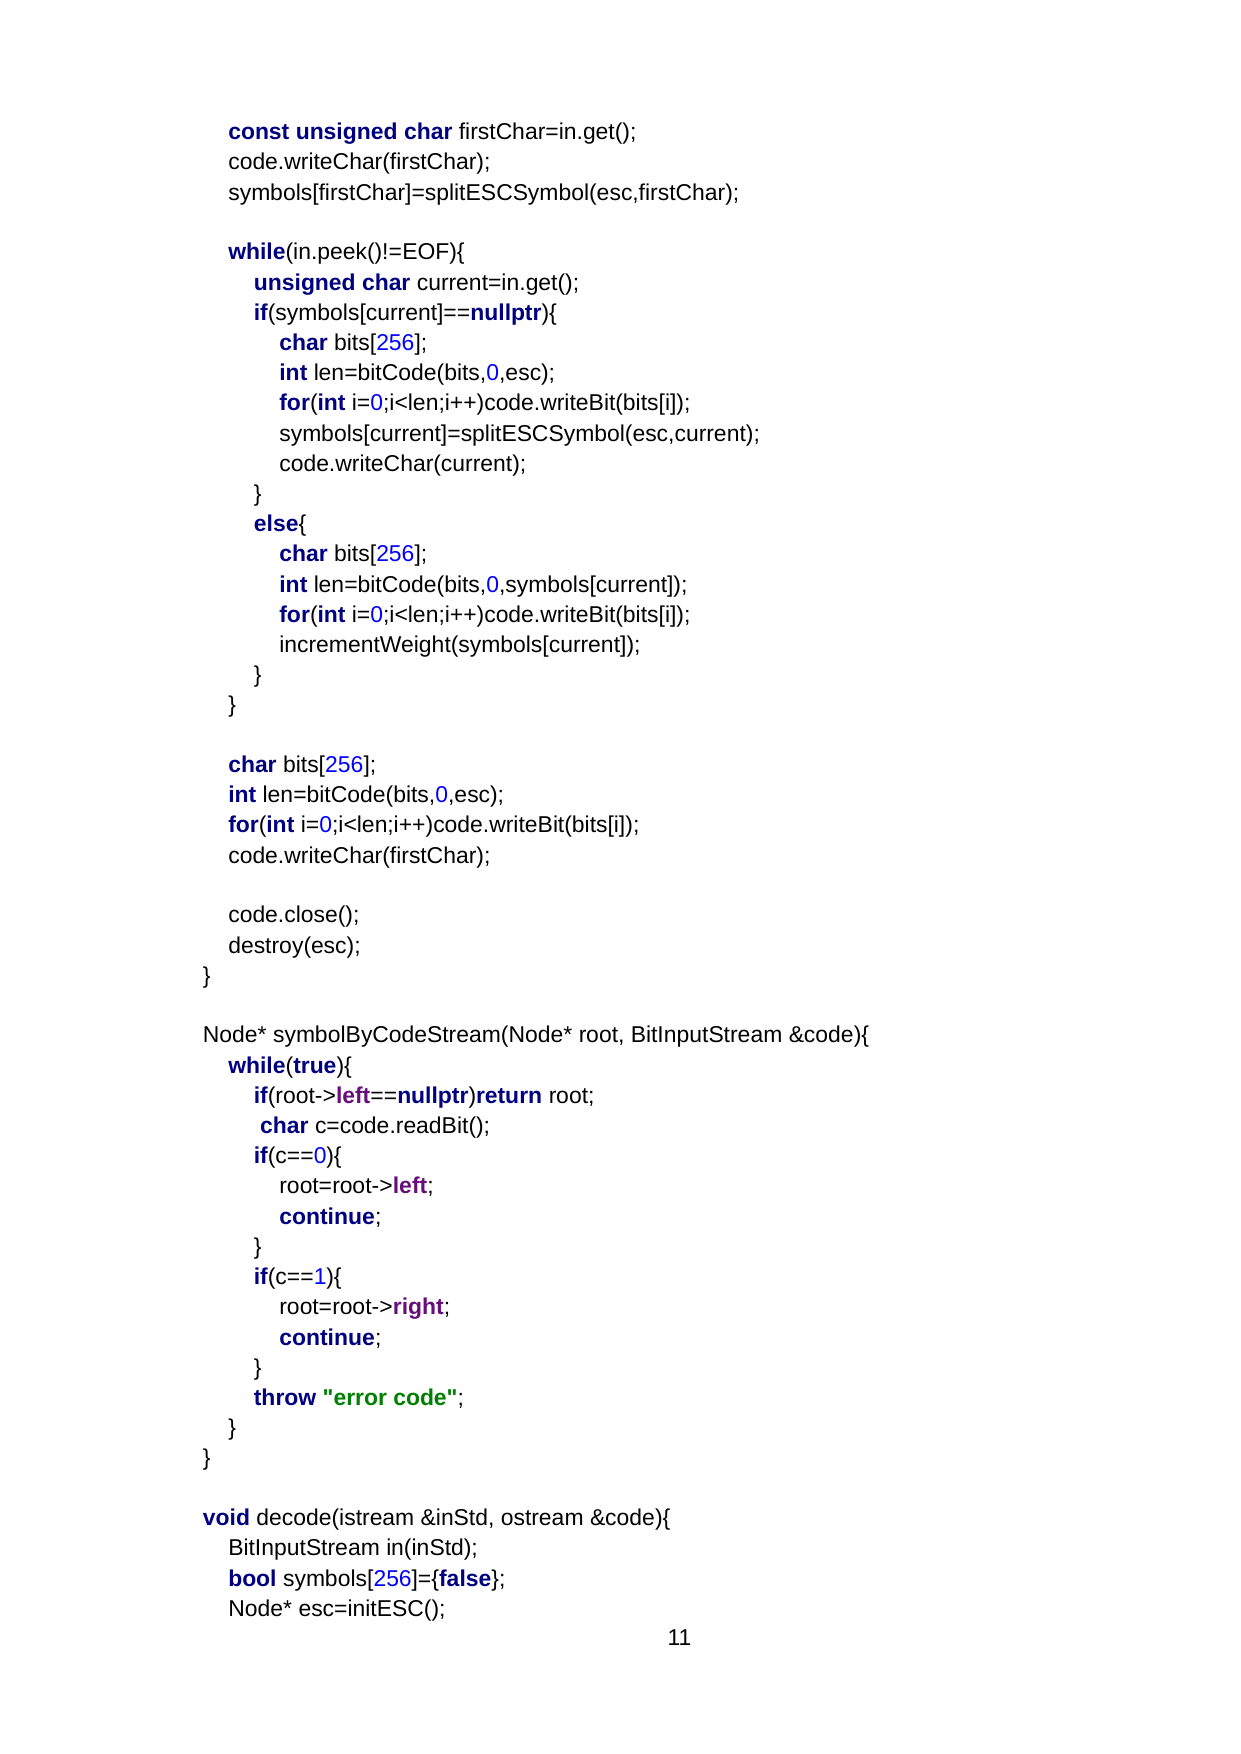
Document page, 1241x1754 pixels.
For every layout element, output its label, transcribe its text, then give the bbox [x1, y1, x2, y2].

text Node* esc=initESC(); [177, 1595, 1181, 1621]
text throw "error code"; [177, 1384, 1181, 1410]
text bool symbols[256]={false}; [177, 1564, 1181, 1591]
text symbols[current]=splitESCSymbol(esc,current); [177, 419, 1181, 446]
text unsigned char current=in.get(); [177, 268, 1181, 295]
text char bits[256]; [177, 540, 1181, 567]
text while(true){ [177, 1052, 1181, 1078]
text symbols[firstChar]=splitESCSymbol(esc,firstChar); [177, 178, 1181, 205]
text for(int i=0;i<len;i++)code.writeBit(bits[i]); [177, 389, 1181, 416]
text } [177, 691, 1181, 718]
text void decode(istream &inStd, ostream &code){ [177, 1504, 1181, 1530]
text } [177, 962, 1181, 988]
text int len=bitCode(bits,0,esc); [177, 359, 1181, 385]
text char c=code.readBit(); [177, 1112, 1181, 1138]
text code.close(); [177, 901, 1181, 928]
text } [177, 1444, 1181, 1471]
text BitInputStream in(inStd); [177, 1534, 1181, 1561]
text for(int i=0;i<len;i++)code.writeBit(bits[i]); [177, 601, 1181, 627]
text code.writeChar(firstChar); [177, 148, 1181, 175]
text destroy(esc); [177, 932, 1181, 958]
text } [177, 661, 1181, 687]
text if(root->left==nullptr)return root; [177, 1082, 1181, 1108]
text int len=bitCode(bits,0,esc); [177, 781, 1181, 808]
text } [177, 1233, 1181, 1259]
text else{ [177, 510, 1181, 536]
text } [177, 480, 1181, 506]
text code.writeChar(firstChar); [177, 842, 1181, 868]
text continue; [177, 1203, 1181, 1229]
text code.writeChar(current); [177, 450, 1181, 476]
text } [177, 1414, 1181, 1441]
text } [177, 1354, 1181, 1380]
text Node* symbolByCodeStream(Node* root, BitInputStream &code){ [177, 1021, 1181, 1048]
text incrementWeight(symbols[current]); [177, 631, 1181, 657]
text while(in.peek()!=EOF){ [177, 238, 1181, 264]
text for(int i=0;i<len;i++)code.writeBit(bits[i]); [177, 811, 1181, 838]
text char bits[256]; [177, 751, 1181, 777]
text if(c==0){ [177, 1142, 1181, 1169]
text if(symbols[current]==nullptr){ [177, 299, 1181, 325]
text const unsigned char firstChar=in.get(); [177, 118, 1181, 144]
text char bits[256]; [177, 329, 1181, 355]
text root=root->left; [177, 1172, 1181, 1199]
text root=root->right; [177, 1293, 1181, 1320]
text if(c==1){ [177, 1263, 1181, 1289]
text continue; [177, 1323, 1181, 1350]
text int len=bitCode(bits,0,symbols[current]); [177, 571, 1181, 597]
